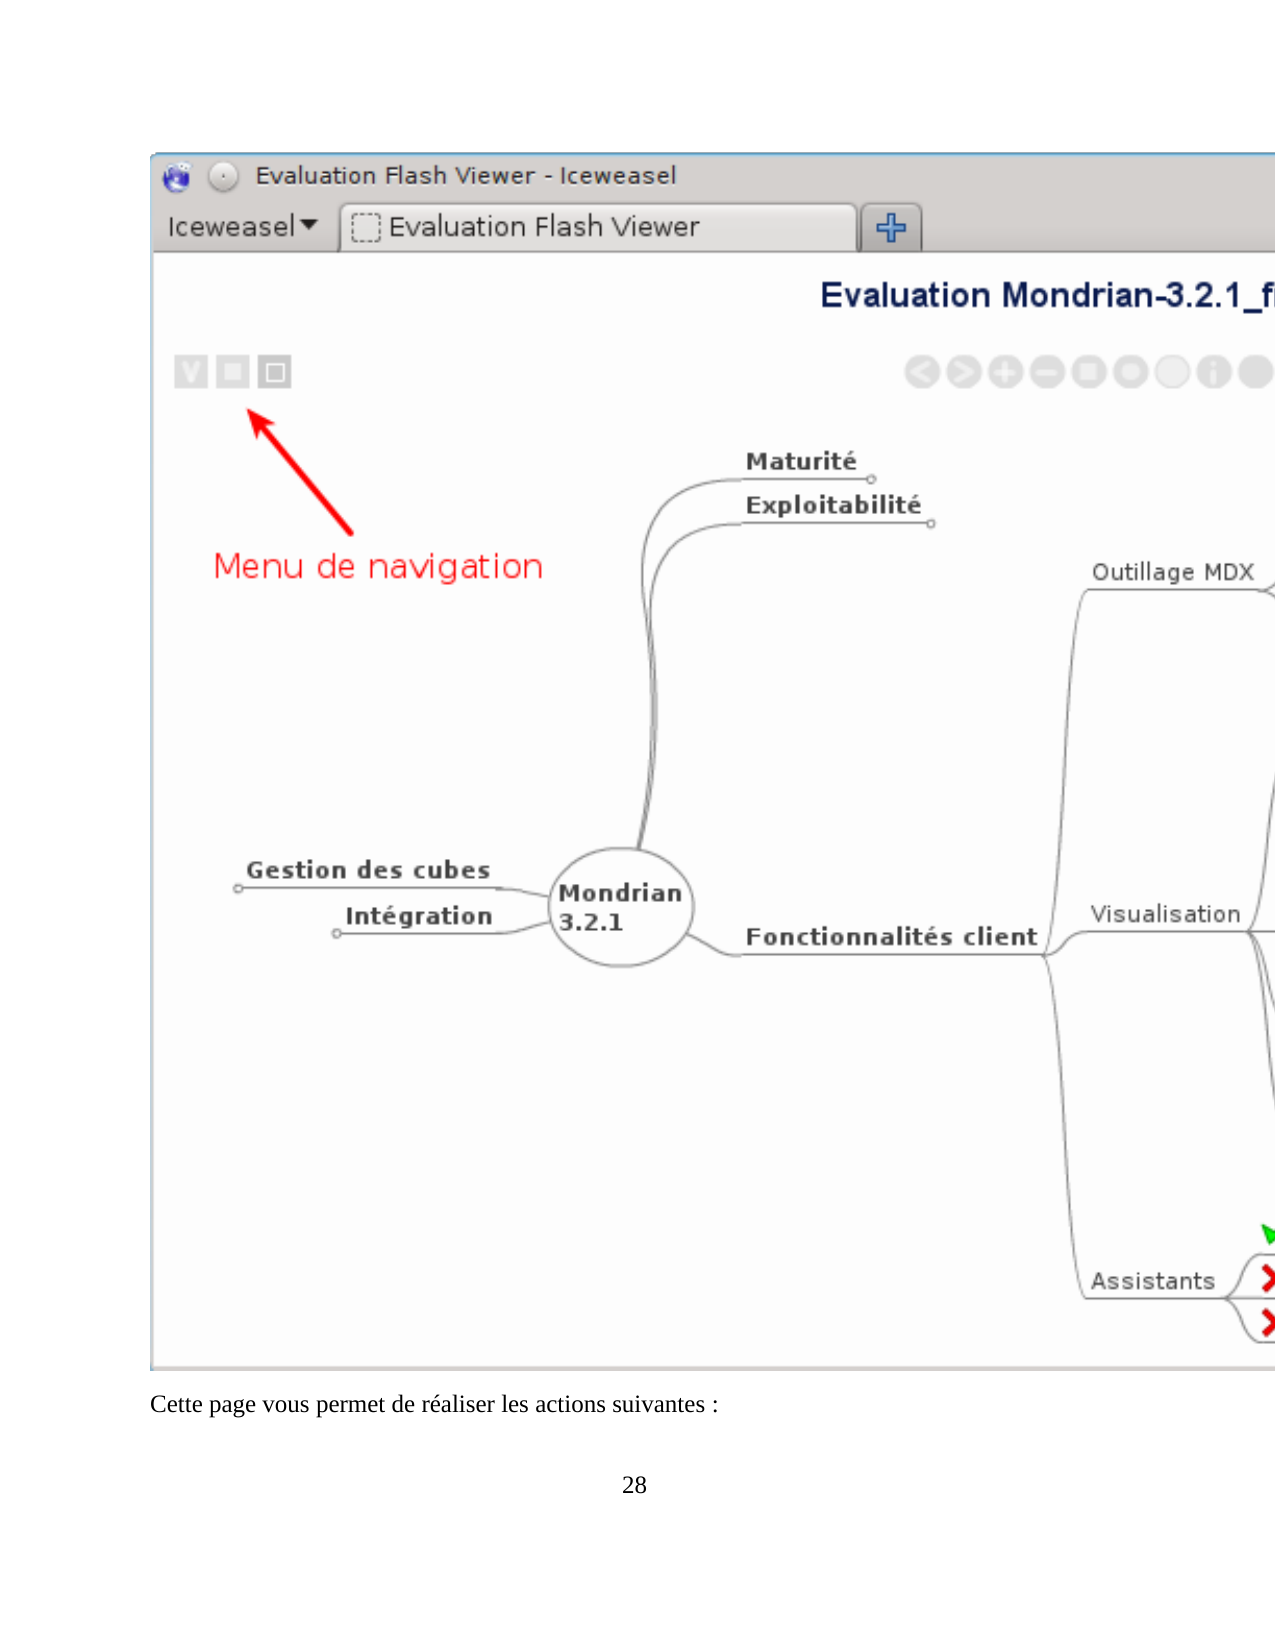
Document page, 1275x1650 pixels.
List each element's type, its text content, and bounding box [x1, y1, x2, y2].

picture [150, 150, 1275, 1371]
text Cette page vous permet de réaliser les actions suivantes : [150, 1389, 1125, 1417]
